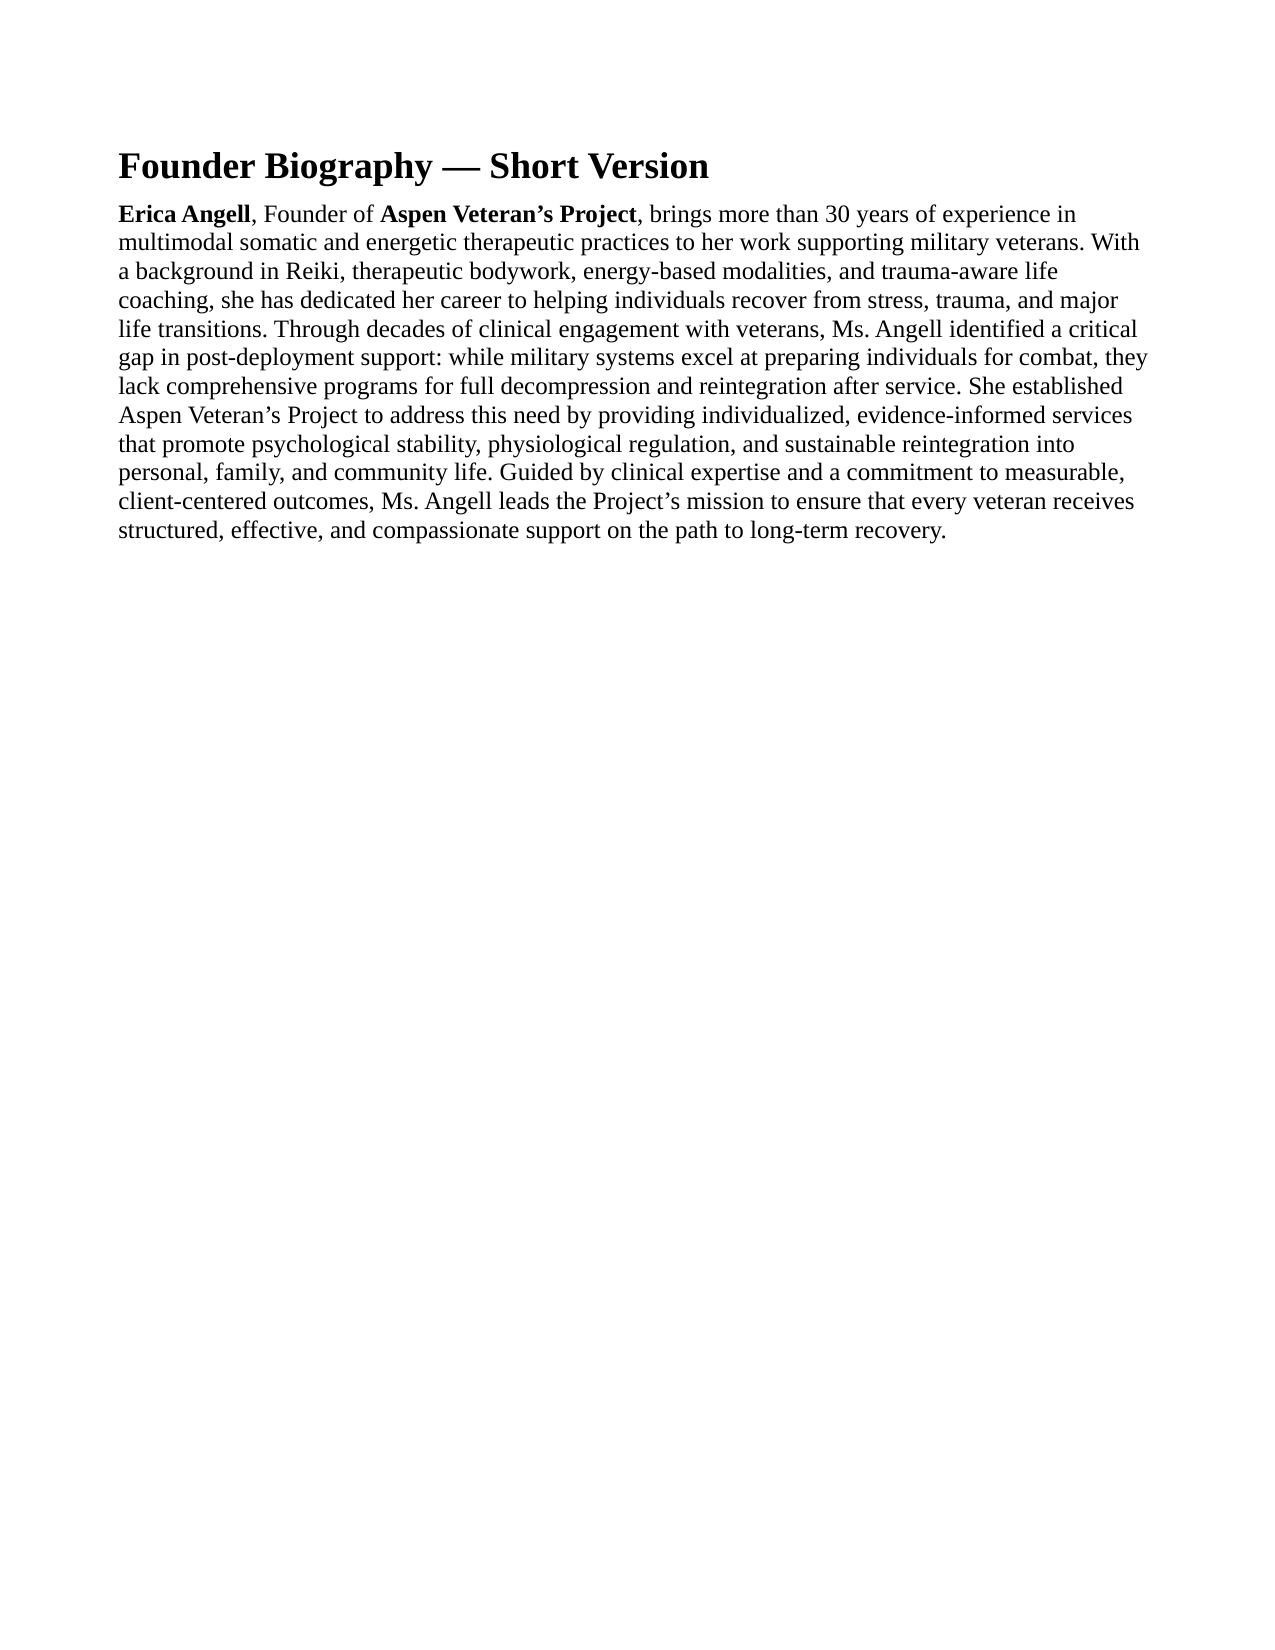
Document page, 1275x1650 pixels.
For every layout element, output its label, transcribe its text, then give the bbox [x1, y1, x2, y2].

text Erica Angell, Founder of Aspen Veteran’s Project, brings more than 30 years of experience in multimodal somatic and energetic therapeutic practices to her work supporting military veterans. With a background in Reiki, therapeutic bodywork, energy-based modalities, and trauma-aware life coaching, she has dedicated her career to helping individuals recover from stress, trauma, and major life transitions. Through decades of clinical engagement with veterans, Ms. Angell identified a critical gap in post-deployment support: while military systems excel at preparing individuals for combat, they lack comprehensive programs for full decompression and reintegration after service. She established Aspen Veteran’s Project to address this need by providing individualized, evidence-informed services that promote psychological stability, physiological regulation, and sustainable reintegration into personal, family, and community life. Guided by clinical expertise and a commitment to measurable, client-centered outcomes, Ms. Angell leads the Project’s mission to ensure that every veteran receives structured, effective, and compassionate support on the path to long-term recovery. [118, 199, 1157, 544]
subtitle Founder Biography — Short Version [118, 143, 1157, 186]
